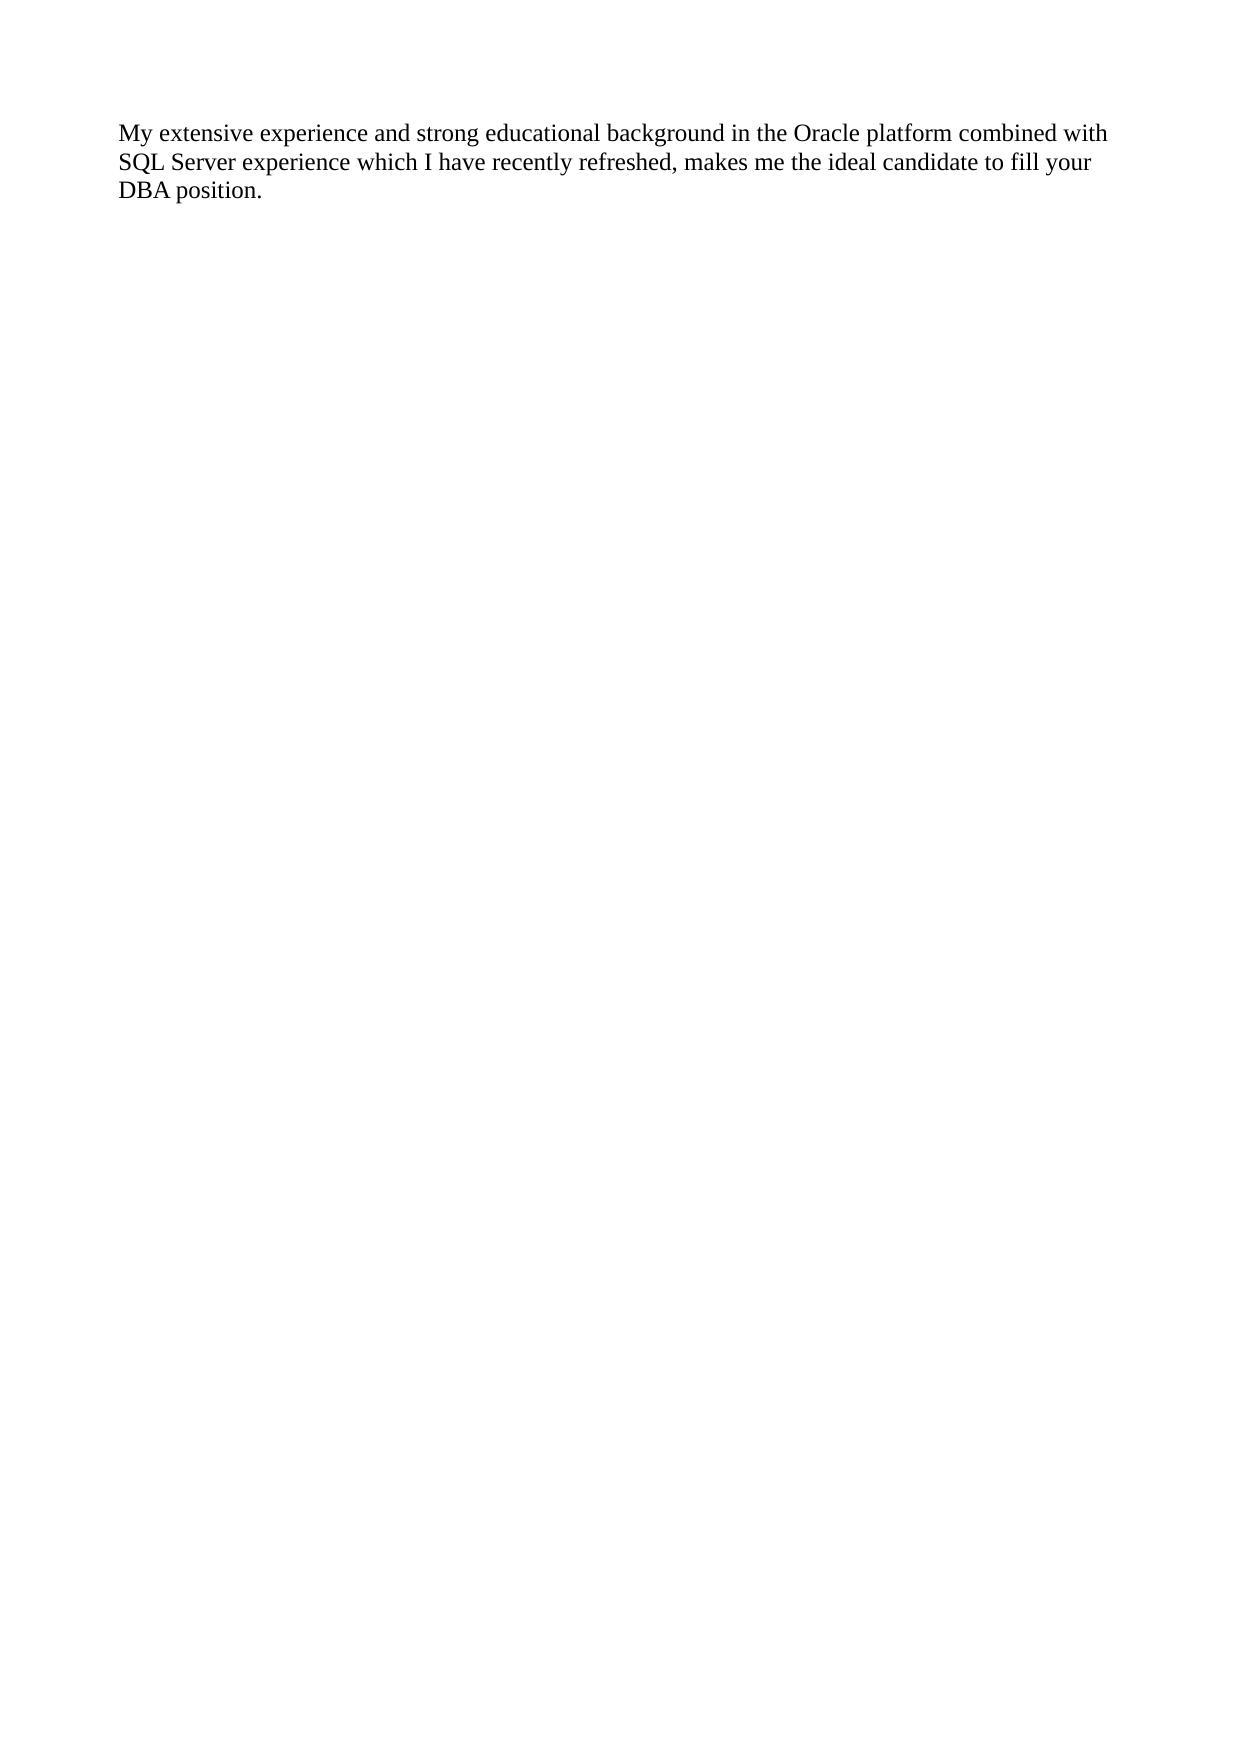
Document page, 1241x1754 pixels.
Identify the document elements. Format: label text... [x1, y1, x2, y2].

text My extensive experience and strong educational background in the Oracle platform combined with SQL Server experience which I have recently refreshed, makes me the ideal candidate to fill your DBA position. [118, 118, 1122, 204]
